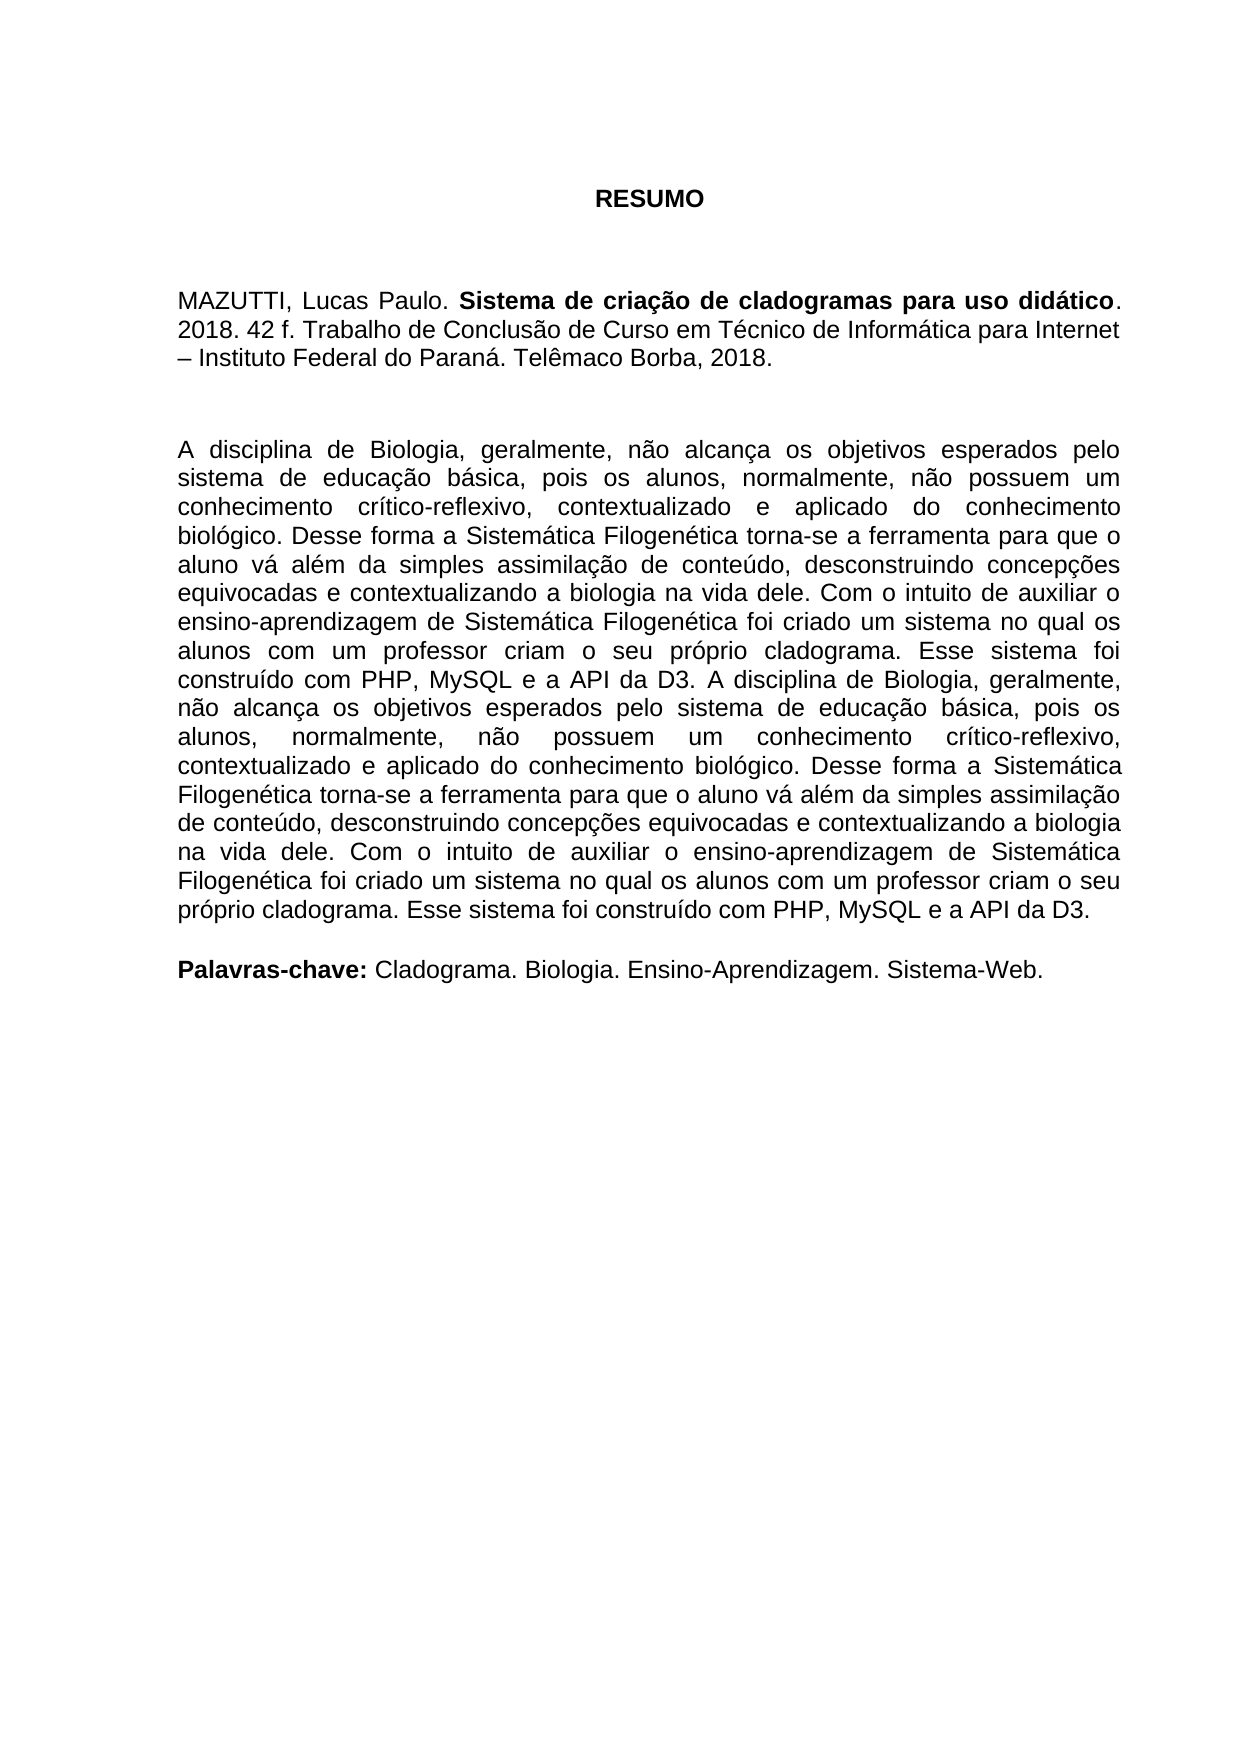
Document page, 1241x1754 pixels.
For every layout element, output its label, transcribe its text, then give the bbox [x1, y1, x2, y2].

text Palavras-chave: Cladograma. Biologia. Ensino-Aprendizagem. Sistema-Web. [177, 954, 1122, 983]
text MAZUTTI, Lucas Paulo. Sistema de criação de cladogramas para uso didático. 2018. 42 f. Trabalho de Conclusão de Curso em Técnico de Informática para Internet – Instituto Federal do Paraná. Telêmaco Borba, 2018. [177, 286, 1122, 372]
text RESUMO [177, 184, 1122, 212]
text A disciplina de Biologia, geralmente, não alcança os objetivos esperados pelo sistema de educação básica, pois os alunos, normalmente, não possuem um conhecimento crítico-reflexivo, contextualizado e aplicado do conhecimento biológico. Desse forma a Sistemática Filogenética torna-se a ferramenta para que o aluno vá além da simples assimilação de conteúdo, desconstruindo concepções equivocadas e contextualizando a biologia na vida dele. Com o intuito de auxiliar o ensino-aprendizagem de Sistemática Filogenética foi criado um sistema no qual os alunos com um professor criam o seu próprio cladograma. Esse sistema foi construído com PHP, MySQL e a API da D3. A disciplina de Biologia, geralmente, não alcança os objetivos esperados pelo sistema de educação básica, pois os alunos, normalmente, não possuem um conhecimento crítico-reflexivo, contextualizado e aplicado do conhecimento biológico. Desse forma a Sistemática Filogenética torna-se a ferramenta para que o aluno vá além da simples assimilação de conteúdo, desconstruindo concepções equivocadas e contextualizando a biologia na vida dele. Com o intuito de auxiliar o ensino-aprendizagem de Sistemática Filogenética foi criado um sistema no qual os alunos com um professor criam o seu próprio cladograma. Esse sistema foi construído com PHP, MySQL e a API da D3. [177, 434, 1122, 923]
